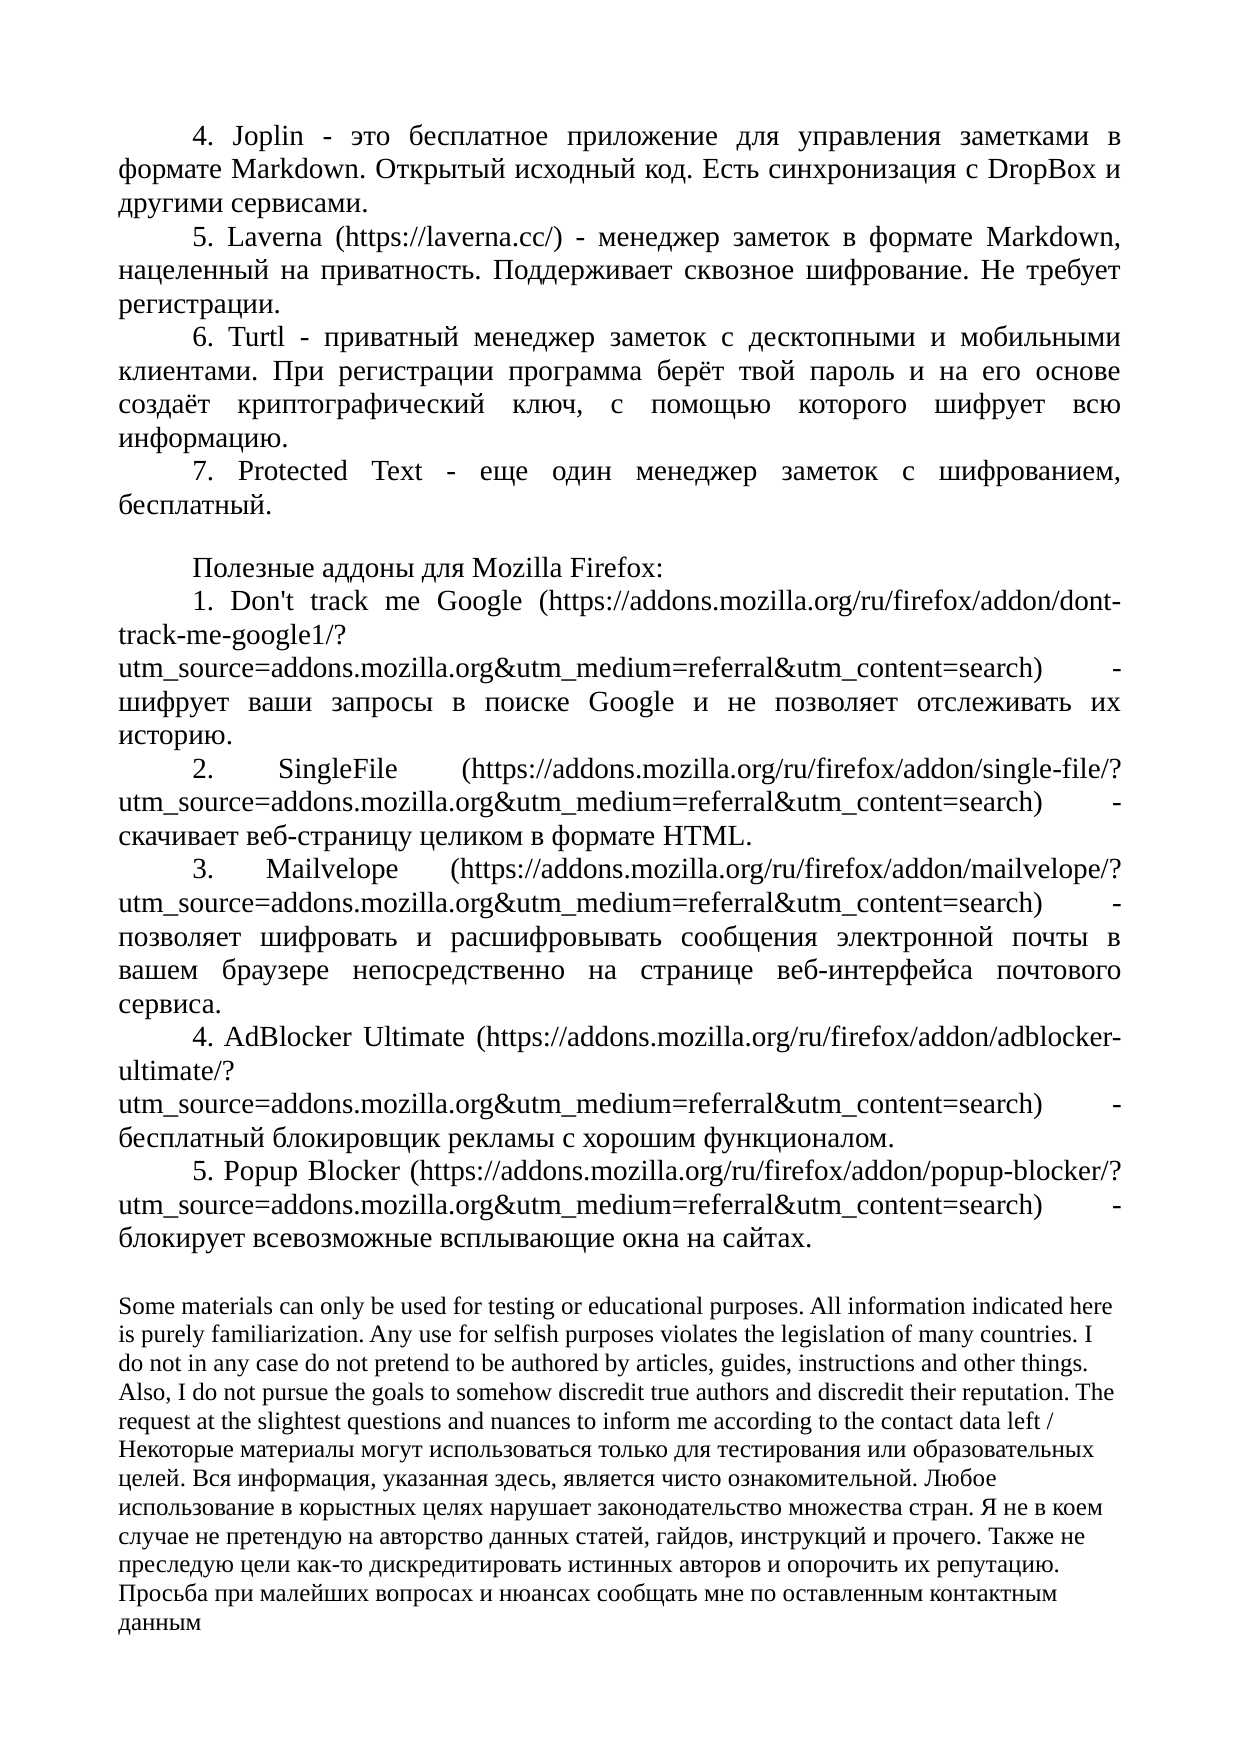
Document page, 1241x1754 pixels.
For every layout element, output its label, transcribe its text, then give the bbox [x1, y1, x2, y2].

text 4. AdBlocker Ultimate (https://addons.mozilla.org/ru/firefox/addon/adblocker-ultimate/?utm_source=addons.mozilla.org&utm_medium=referral&utm_content=search) - бесплатный блокировщик рекламы с хорошим функционалом. [118, 1019, 1122, 1153]
text 1. Don't track me Google (https://addons.mozilla.org/ru/firefox/addon/dont-track-me-google1/?utm_source=addons.mozilla.org&utm_medium=referral&utm_content=search) - шифрует ваши запросы в поиске Google и не позволяет отслеживать их историю. [118, 583, 1122, 751]
text 6. Turtl - приватный менеджер заметок с десктопными и мобильными клиентами. При регистрации программа берёт твой пароль и на его основе создаёт криптографический ключ, с помощью которого шифрует всю информацию. [118, 319, 1122, 453]
text 4. Joplin - это бесплатное приложение для управления заметками в формате Markdown. Открытый исходный код. Есть синхронизация с DropBox и другими сервисами. [118, 118, 1122, 219]
text 5. Laverna (https://laverna.cc/) - менеджер заметок в формате Markdown, нацеленный на приватность. Поддерживает сквозное шифрование. Не требует регистрации. [118, 219, 1122, 319]
text Полезные аддоны для Mozilla Firefox: [118, 550, 1122, 583]
text 7. Protected Text - еще один менеджер заметок с шифрованием, бесплатный. [118, 453, 1122, 521]
text 2. SingleFile (https://addons.mozilla.org/ru/firefox/addon/single-file/?utm_source=addons.mozilla.org&utm_medium=referral&utm_content=search) - скачивает веб-страницу целиком в формате HTML. [118, 751, 1122, 852]
text 3. Mailvelope (https://addons.mozilla.org/ru/firefox/addon/mailvelope/?utm_source=addons.mozilla.org&utm_medium=referral&utm_content=search) - позволяет шифровать и расшифровывать сообщения электронной почты в вашем браузере непосредственно на странице веб-интерфейса почтового сервиса. [118, 852, 1122, 1019]
text 5. Popup Blocker (https://addons.mozilla.org/ru/firefox/addon/popup-blocker/?utm_source=addons.mozilla.org&utm_medium=referral&utm_content=search) - блокирует всевозможные всплывающие окна на сайтах. [118, 1153, 1122, 1254]
